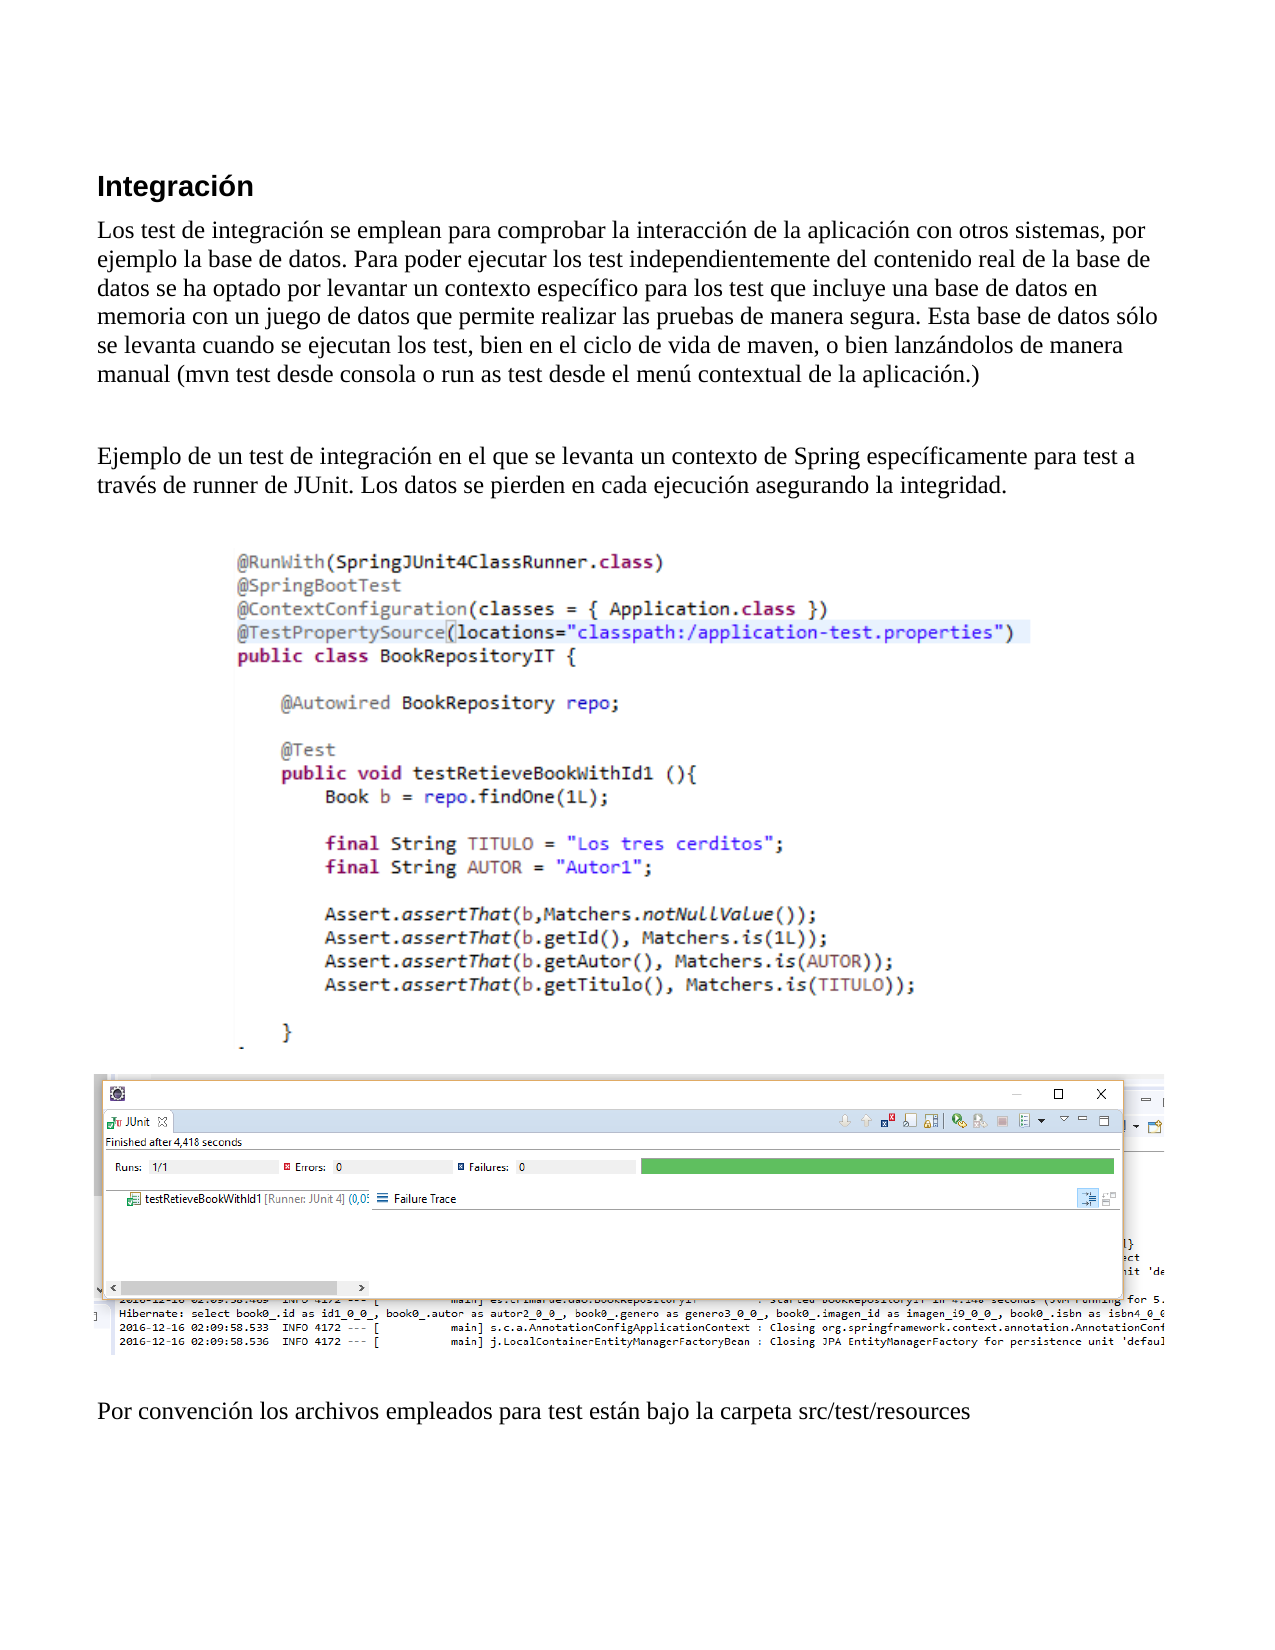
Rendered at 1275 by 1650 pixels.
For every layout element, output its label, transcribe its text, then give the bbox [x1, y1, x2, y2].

subtitle Integración [97, 169, 1167, 203]
text Por convención los archivos empleados para test están bajo la carpeta src/test/resources [97, 1396, 1167, 1425]
picture [93, 1074, 1165, 1355]
picture [233, 548, 1031, 1049]
text Ejemplo de un test de integración en el que se levanta un contexto de Spring específicamente para test a través de runner de JUnit. Los datos se pierden en cada ejecución asegurando la integridad. [97, 441, 1167, 499]
text Los test de integración se emplean para comprobar la interacción de la aplicación con otros sistemas, por ejemplo la base de datos. Para poder ejecutar los test independientemente del contenido real de la base de datos se ha optado por levantar un contexto específico para los test que incluye una base de datos en memoria con un juego de datos que permite realizar las pruebas de manera segura. Esta base de datos sólo se levanta cuando se ejecutan los test, bien en el ciclo de vida de maven, o bien lanzándolos de manera manual (mvn test desde consola o run as test desde el menú contextual de la aplicación.) [97, 215, 1167, 388]
